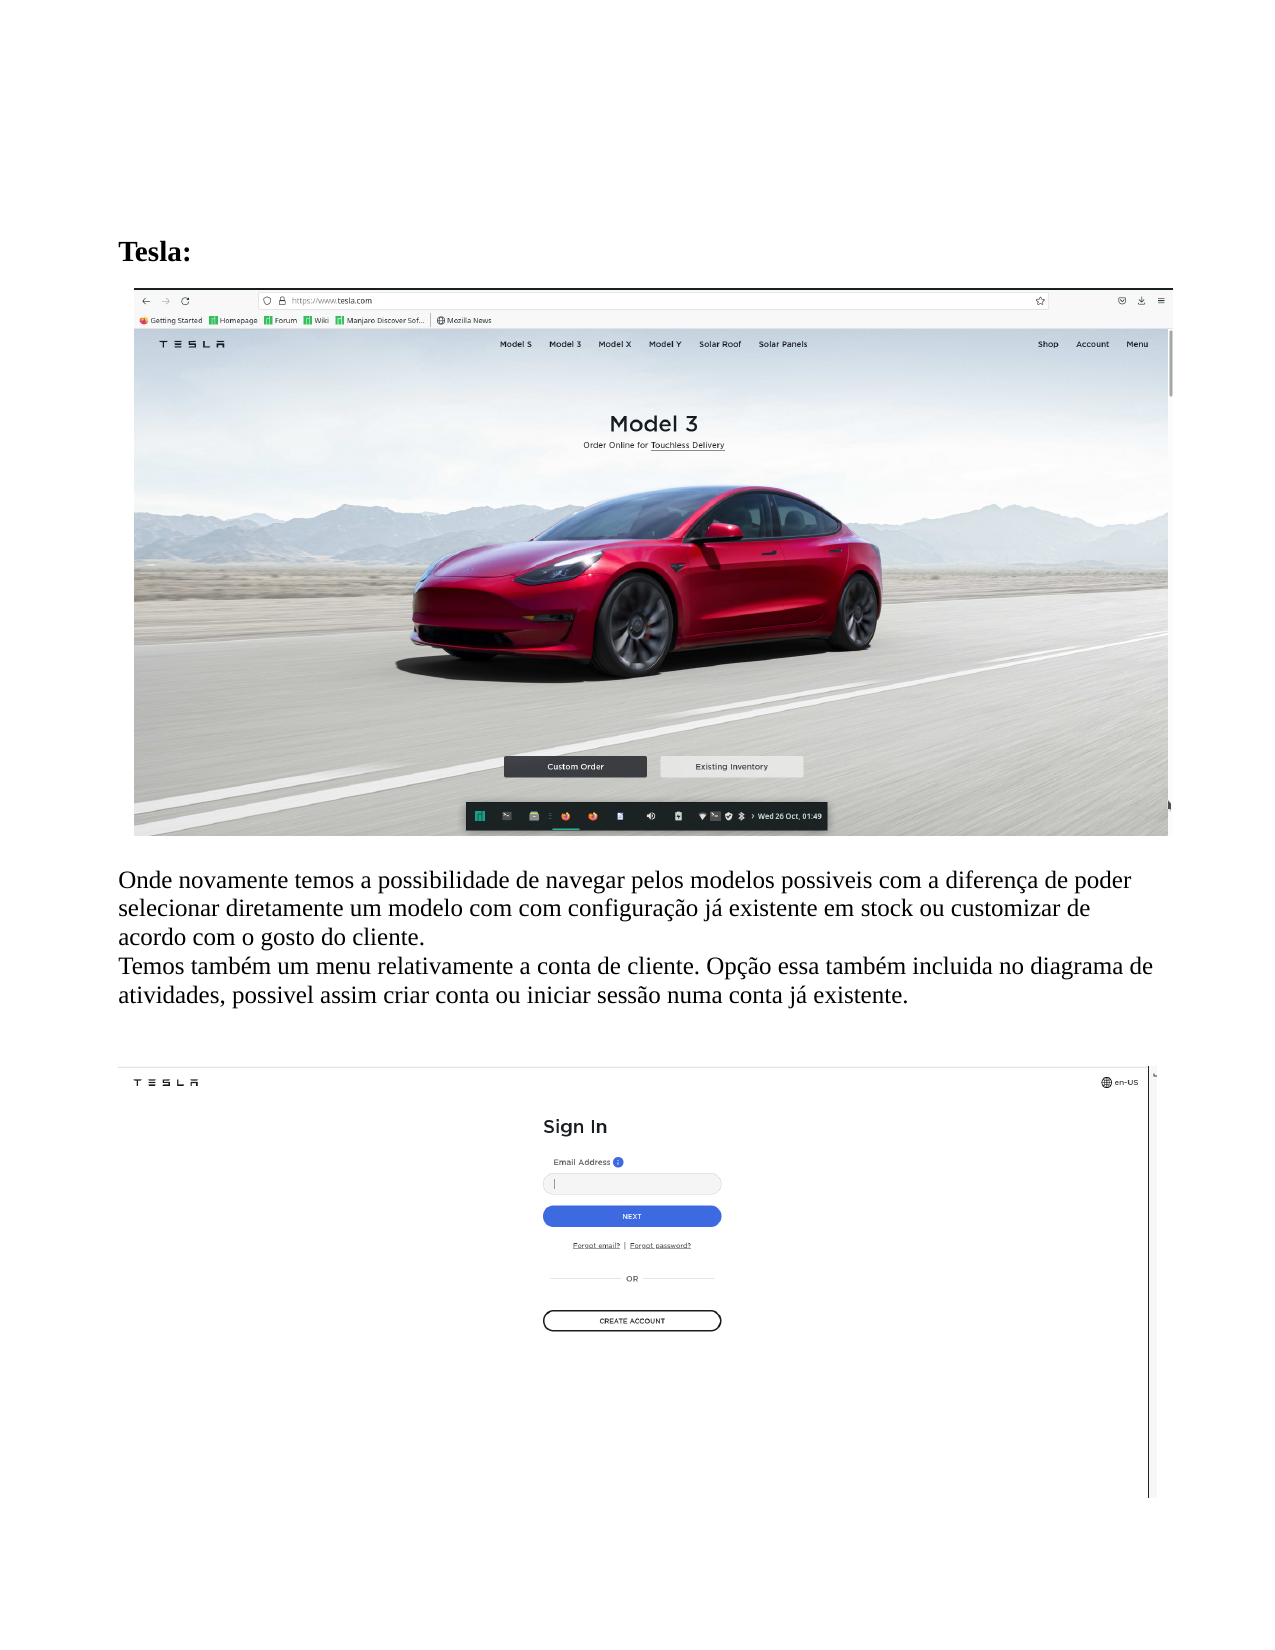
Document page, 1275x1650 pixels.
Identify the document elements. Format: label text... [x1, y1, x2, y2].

picture [134, 288, 1173, 836]
text Tesla: [118, 234, 1157, 267]
text Temos também um menu relativamente a conta de cliente. Opção essa também incluida no diagrama de atividades, possivel assim criar conta ou iniciar sessão numa conta já existente. [118, 951, 1157, 1008]
picture [118, 1066, 1157, 1498]
text Onde novamente temos a possibilidade de navegar pelos modelos possiveis com a diferença de poder selecionar diretamente um modelo com com configuração já existente em stock ou customizar de acordo com o gosto do cliente. [118, 865, 1157, 951]
